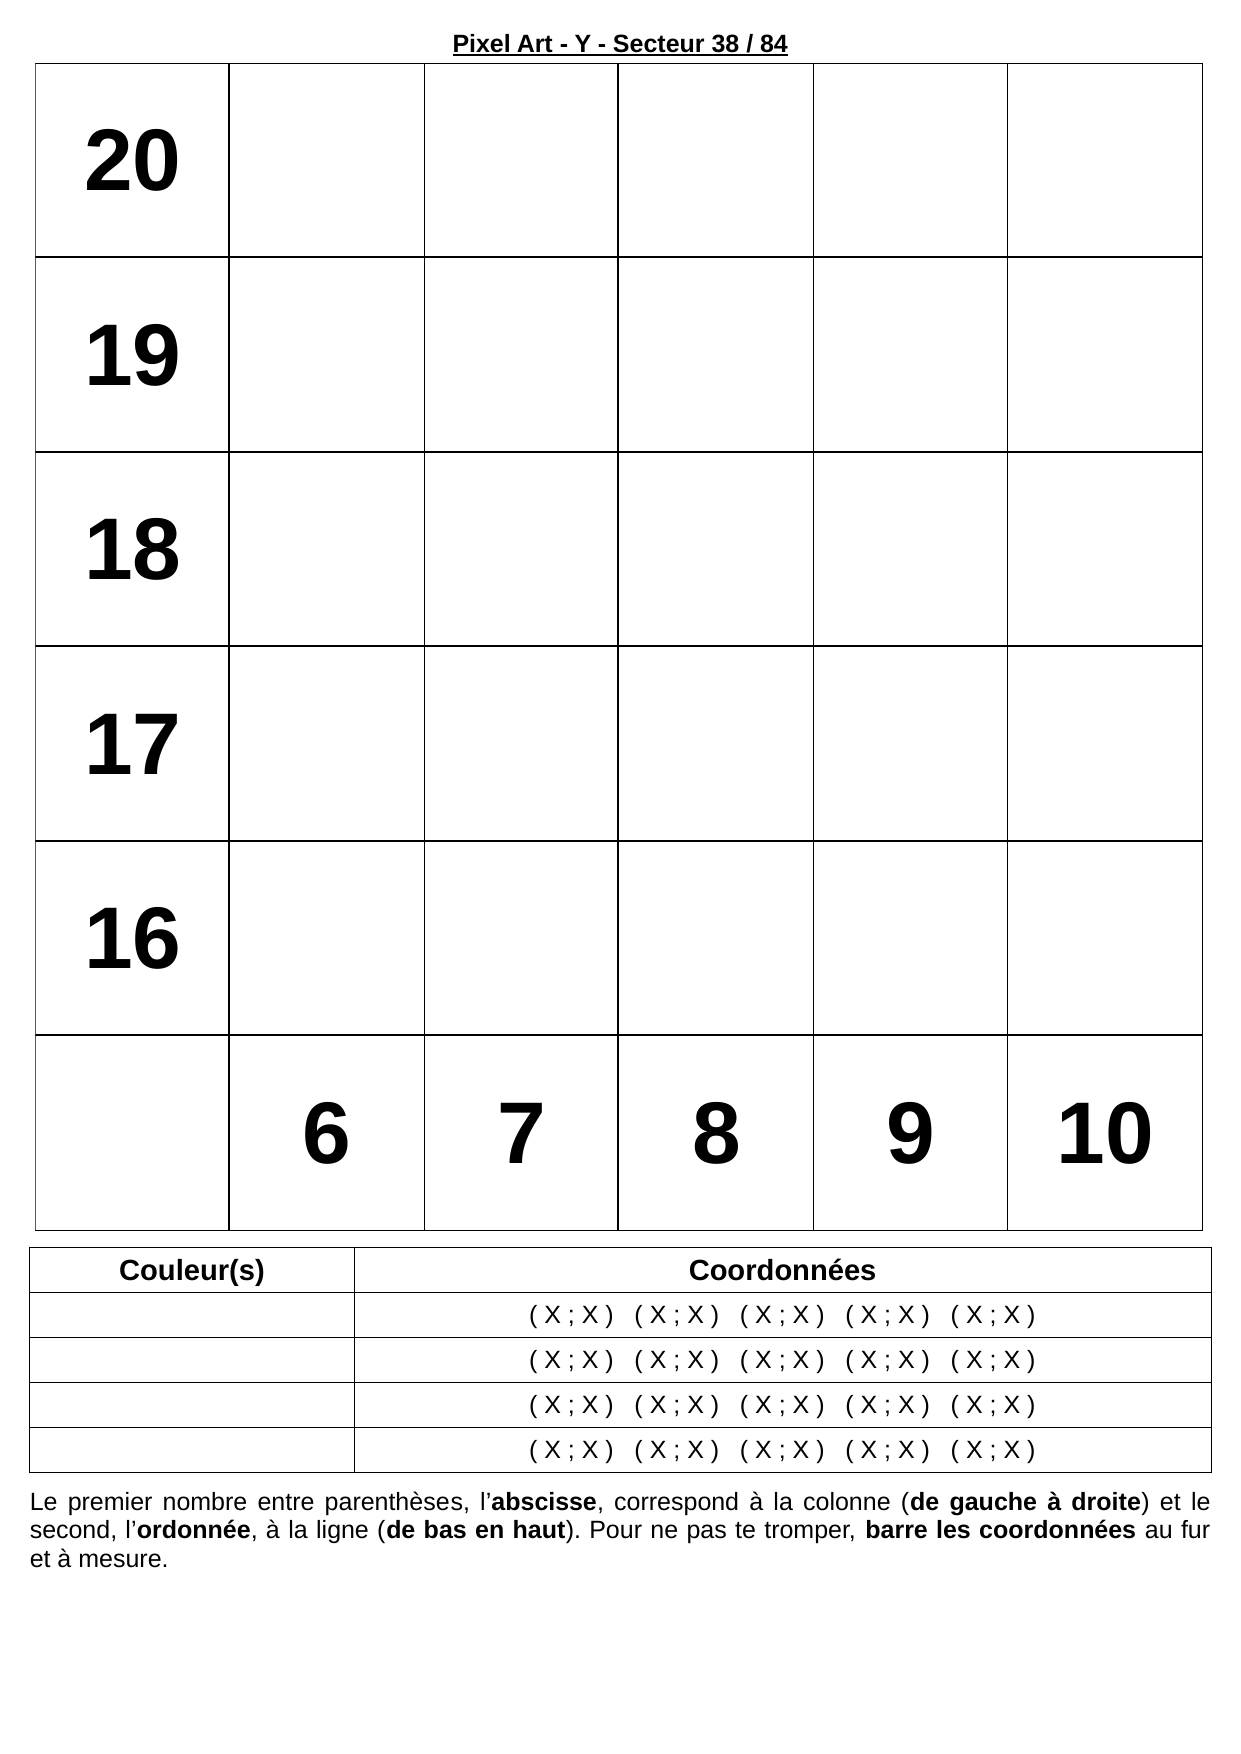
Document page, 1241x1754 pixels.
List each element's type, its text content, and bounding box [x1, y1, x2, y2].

table_cell ( X ; X ) ( X ; X ) ( X ; X ) ( X ; X ) ( X ; X ) [355, 1428, 1211, 1472]
table_header Coordonnées [355, 1248, 1211, 1292]
table_cell [30, 1338, 354, 1382]
table_cell ( X ; X ) ( X ; X ) ( X ; X ) ( X ; X ) ( X ; X ) [355, 1383, 1211, 1427]
table_cell ( X ; X ) ( X ; X ) ( X ; X ) ( X ; X ) ( X ; X ) [355, 1338, 1211, 1382]
text Le premier nombre entre parenthèses, l’abscisse, correspond à la colonne (de gauche à droite) et le second, l’ordonnée, à la ligne (de bas en haut). Pour ne pas te tromper, barre les coordonnées au fur et à mesure. [29, 1487, 1211, 1573]
table_cell [30, 1383, 354, 1427]
text Pixel Art - Y - Secteur 38 / 84 [29, 29, 1211, 58]
table_header Couleur(s) [30, 1248, 354, 1292]
table_cell ( X ; X ) ( X ; X ) ( X ; X ) ( X ; X ) ( X ; X ) [355, 1293, 1211, 1337]
table_cell [30, 1293, 354, 1337]
table_cell [30, 1428, 354, 1472]
